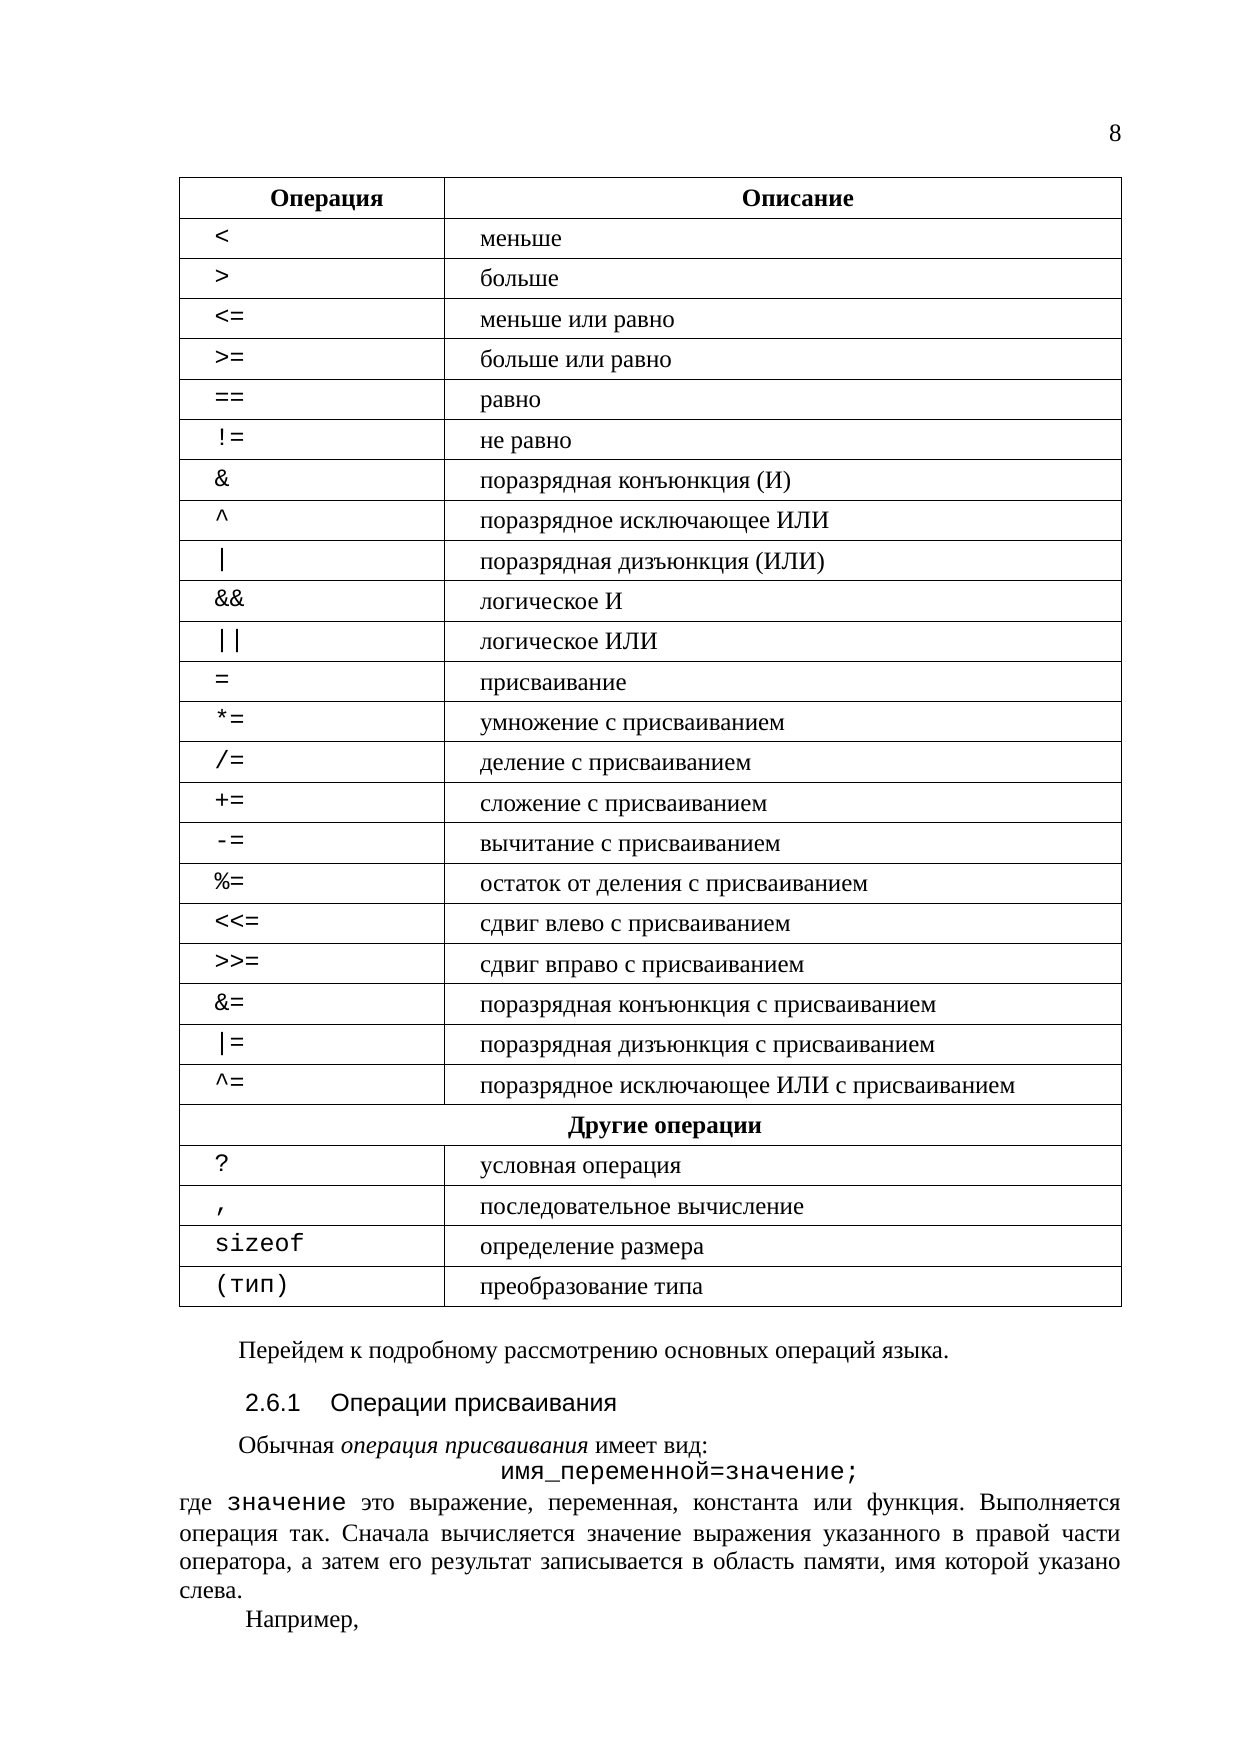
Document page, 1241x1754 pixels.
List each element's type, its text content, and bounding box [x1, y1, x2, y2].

table_cell |= [180, 1025, 444, 1064]
table_cell <<= [180, 904, 444, 943]
table_cell & [180, 460, 444, 499]
table_cell , [180, 1186, 444, 1225]
text Перейдем к подробному рассмотрению основных операций языка. [179, 1335, 1121, 1363]
table_cell не равно [445, 420, 1121, 459]
table_cell меньше или равно [445, 299, 1121, 338]
table_cell вычитание с присваиванием [445, 823, 1121, 862]
table_cell сложение с присваиванием [445, 783, 1121, 822]
text имя_переменной=значение; [179, 1458, 1121, 1487]
table_cell = [180, 662, 444, 701]
table_cell >>= [180, 944, 444, 983]
table_cell == [180, 380, 444, 419]
table_header Описание [445, 178, 1121, 217]
table_cell преобразование типа [445, 1267, 1121, 1306]
table_cell -= [180, 823, 444, 862]
table_cell поразрядная конъюнкция с присваиванием [445, 984, 1121, 1024]
table_cell &= [180, 984, 444, 1024]
table_cell += [180, 783, 444, 822]
text Например, [179, 1604, 1121, 1633]
table_cell *= [180, 702, 444, 741]
table_cell || [180, 622, 444, 661]
table_cell > [180, 259, 444, 298]
table_cell остаток от деления с присваиванием [445, 864, 1121, 903]
table_cell умножение с присваиванием [445, 702, 1121, 741]
table_cell sizeof [180, 1226, 444, 1266]
text где значение это выражение, переменная, константа или функция. Выполняется операция так. Сначала вычисляется значение выражения указанного в правой части оператора, а затем его результат записывается в область памяти, имя которой указано слева. [179, 1487, 1121, 1604]
table_cell < [180, 219, 444, 258]
table_cell Другие операции [180, 1105, 1121, 1144]
table_header Операция [180, 178, 444, 217]
table_cell ? [180, 1146, 444, 1185]
table_cell поразрядное исключающее ИЛИ с присваиванием [445, 1065, 1121, 1104]
subtitle Операции присваивания [179, 1388, 1121, 1417]
table_cell логическое И [445, 581, 1121, 621]
table_cell условная операция [445, 1146, 1121, 1185]
table_cell больше [445, 259, 1121, 298]
table_cell && [180, 581, 444, 621]
table_cell сдвиг влево с присваиванием [445, 904, 1121, 943]
table_cell ^= [180, 1065, 444, 1104]
table_cell последовательное вычисление [445, 1186, 1121, 1225]
table_cell равно [445, 380, 1121, 419]
table_cell деление с присваиванием [445, 742, 1121, 782]
text Обычная операция присваивания имеет вид: [179, 1430, 1121, 1458]
table_cell поразрядная конъюнкция (И) [445, 460, 1121, 499]
table_cell присваивание [445, 662, 1121, 701]
table_cell <= [180, 299, 444, 338]
table_cell логическое ИЛИ [445, 622, 1121, 661]
table_cell | [180, 541, 444, 580]
table_cell (тип) [180, 1267, 444, 1306]
table_cell ^ [180, 501, 444, 540]
table_cell != [180, 420, 444, 459]
table_cell >= [180, 339, 444, 379]
table_cell определение размера [445, 1226, 1121, 1266]
table_cell поразрядная дизъюнкция (ИЛИ) [445, 541, 1121, 580]
table_cell /= [180, 742, 444, 782]
table_cell сдвиг вправо с присваиванием [445, 944, 1121, 983]
table_cell больше или равно [445, 339, 1121, 379]
table_cell поразрядная дизъюнкция с присваиванием [445, 1025, 1121, 1064]
table_cell меньше [445, 219, 1121, 258]
table_cell %= [180, 864, 444, 903]
table_cell поразрядное исключающее ИЛИ [445, 501, 1121, 540]
